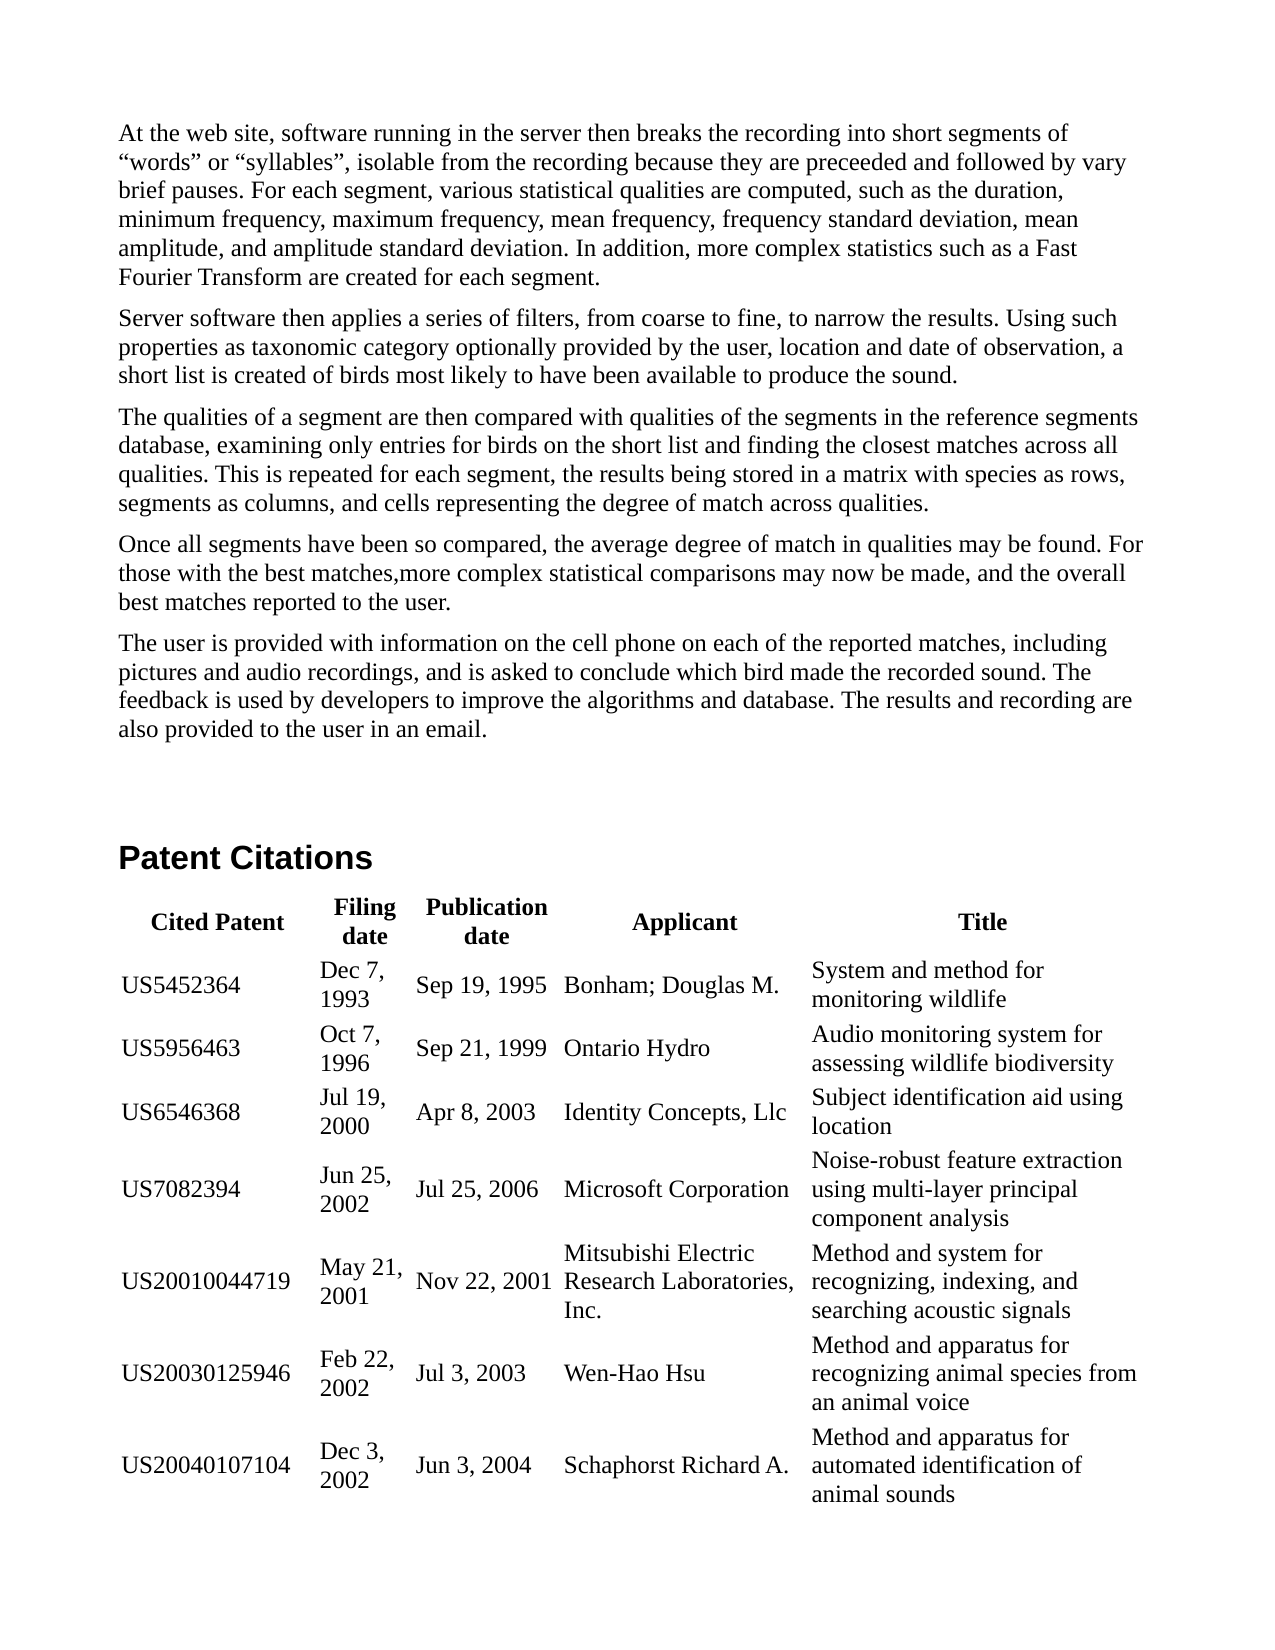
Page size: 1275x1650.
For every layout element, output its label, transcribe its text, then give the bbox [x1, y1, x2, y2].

table_cell Nov 22, 2001 [413, 1235, 561, 1327]
table_cell Method and apparatus for recognizing animal species from an animal voice [809, 1327, 1157, 1419]
table_cell Jun 25, 2002 [317, 1143, 413, 1235]
table_cell Dec 7, 1993 [317, 953, 413, 1016]
table_cell Subject identification aid using location [809, 1079, 1157, 1143]
table_cell Audio monitoring system for assessing wildlife biodiversity [809, 1016, 1157, 1079]
table_header Cited Patent [118, 889, 317, 953]
table_cell Sep 19, 1995 [413, 953, 561, 1016]
table_cell Feb 22, 2002 [317, 1327, 413, 1419]
table_cell Jul 19, 2000 [317, 1079, 413, 1143]
table_header Publication date [413, 889, 561, 953]
table_cell Identity Concepts, Llc [561, 1079, 808, 1143]
table_cell US20030125946 [118, 1327, 317, 1419]
table_cell US20010044719 [118, 1235, 317, 1327]
text The qualities of a segment are then compared with qualities of the segments in the reference segments database, examining only entries for birds on the short list and finding the closest matches across all qualities. This is repeated for each segment, the results being stored in a matrix with species as rows, segments as columns, and cells representing the degree of match across qualities. [118, 402, 1157, 517]
table_cell US5956463 [118, 1016, 317, 1079]
table_header Title [809, 889, 1157, 953]
text Once all segments have been so compared, the average degree of match in qualities may be found. For those with the best matches,more complex statistical comparisons may now be made, and the overall best matches reported to the user. [118, 529, 1157, 616]
table_cell Ontario Hydro [561, 1016, 808, 1079]
text At the web site, software running in the server then breaks the recording into short segments of “words” or “syllables”, isolable from the recording because they are preceeded and followed by vary brief pauses. For each segment, various statistical qualities are computed, such as the duration, minimum frequency, maximum frequency, mean frequency, frequency standard deviation, mean amplitude, and amplitude standard deviation. In addition, more complex statistics such as a Fast Fourier Transform are created for each segment. [118, 118, 1157, 291]
table_cell Method and system for recognizing, indexing, and searching acoustic signals [809, 1235, 1157, 1327]
table_header Filing date [317, 889, 413, 953]
text The user is provided with information on the cell phone on each of the reported matches, including pictures and audio recordings, and is asked to conclude which bird made the recorded sound. The feedback is used by developers to improve the algorithms and database. The results and recording are also provided to the user in an email. [118, 628, 1157, 743]
table_cell Method and apparatus for automated identification of animal sounds [809, 1419, 1157, 1511]
table_cell Mitsubishi Electric Research Laboratories, Inc. [561, 1235, 808, 1327]
subtitle Patent Citations [118, 838, 1157, 877]
table_cell System and method for monitoring wildlife [809, 953, 1157, 1016]
table_cell Dec 3, 2002 [317, 1419, 413, 1511]
table_cell Jun 3, 2004 [413, 1419, 561, 1511]
table_cell US5452364 [118, 953, 317, 1016]
text Server software then applies a series of filters, from coarse to fine, to narrow the results. Using such properties as taxonomic category optionally provided by the user, location and date of observation, a short list is created of birds most likely to have been available to produce the sound. [118, 303, 1157, 389]
table_cell Noise-robust feature extraction using multi-layer principal component analysis [809, 1143, 1157, 1235]
table_cell Oct 7, 1996 [317, 1016, 413, 1079]
table_cell Schaphorst Richard A. [561, 1419, 808, 1511]
table_header Applicant [561, 889, 808, 953]
table_cell US6546368 [118, 1079, 317, 1143]
table_cell US20040107104 [118, 1419, 317, 1511]
table_cell Jul 3, 2003 [413, 1327, 561, 1419]
table_cell Jul 25, 2006 [413, 1143, 561, 1235]
table_cell US7082394 [118, 1143, 317, 1235]
table_cell Apr 8, 2003 [413, 1079, 561, 1143]
table_cell Wen-Hao Hsu [561, 1327, 808, 1419]
table_cell Microsoft Corporation [561, 1143, 808, 1235]
table_cell May 21, 2001 [317, 1235, 413, 1327]
table_cell Sep 21, 1999 [413, 1016, 561, 1079]
table_cell Bonham; Douglas M. [561, 953, 808, 1016]
